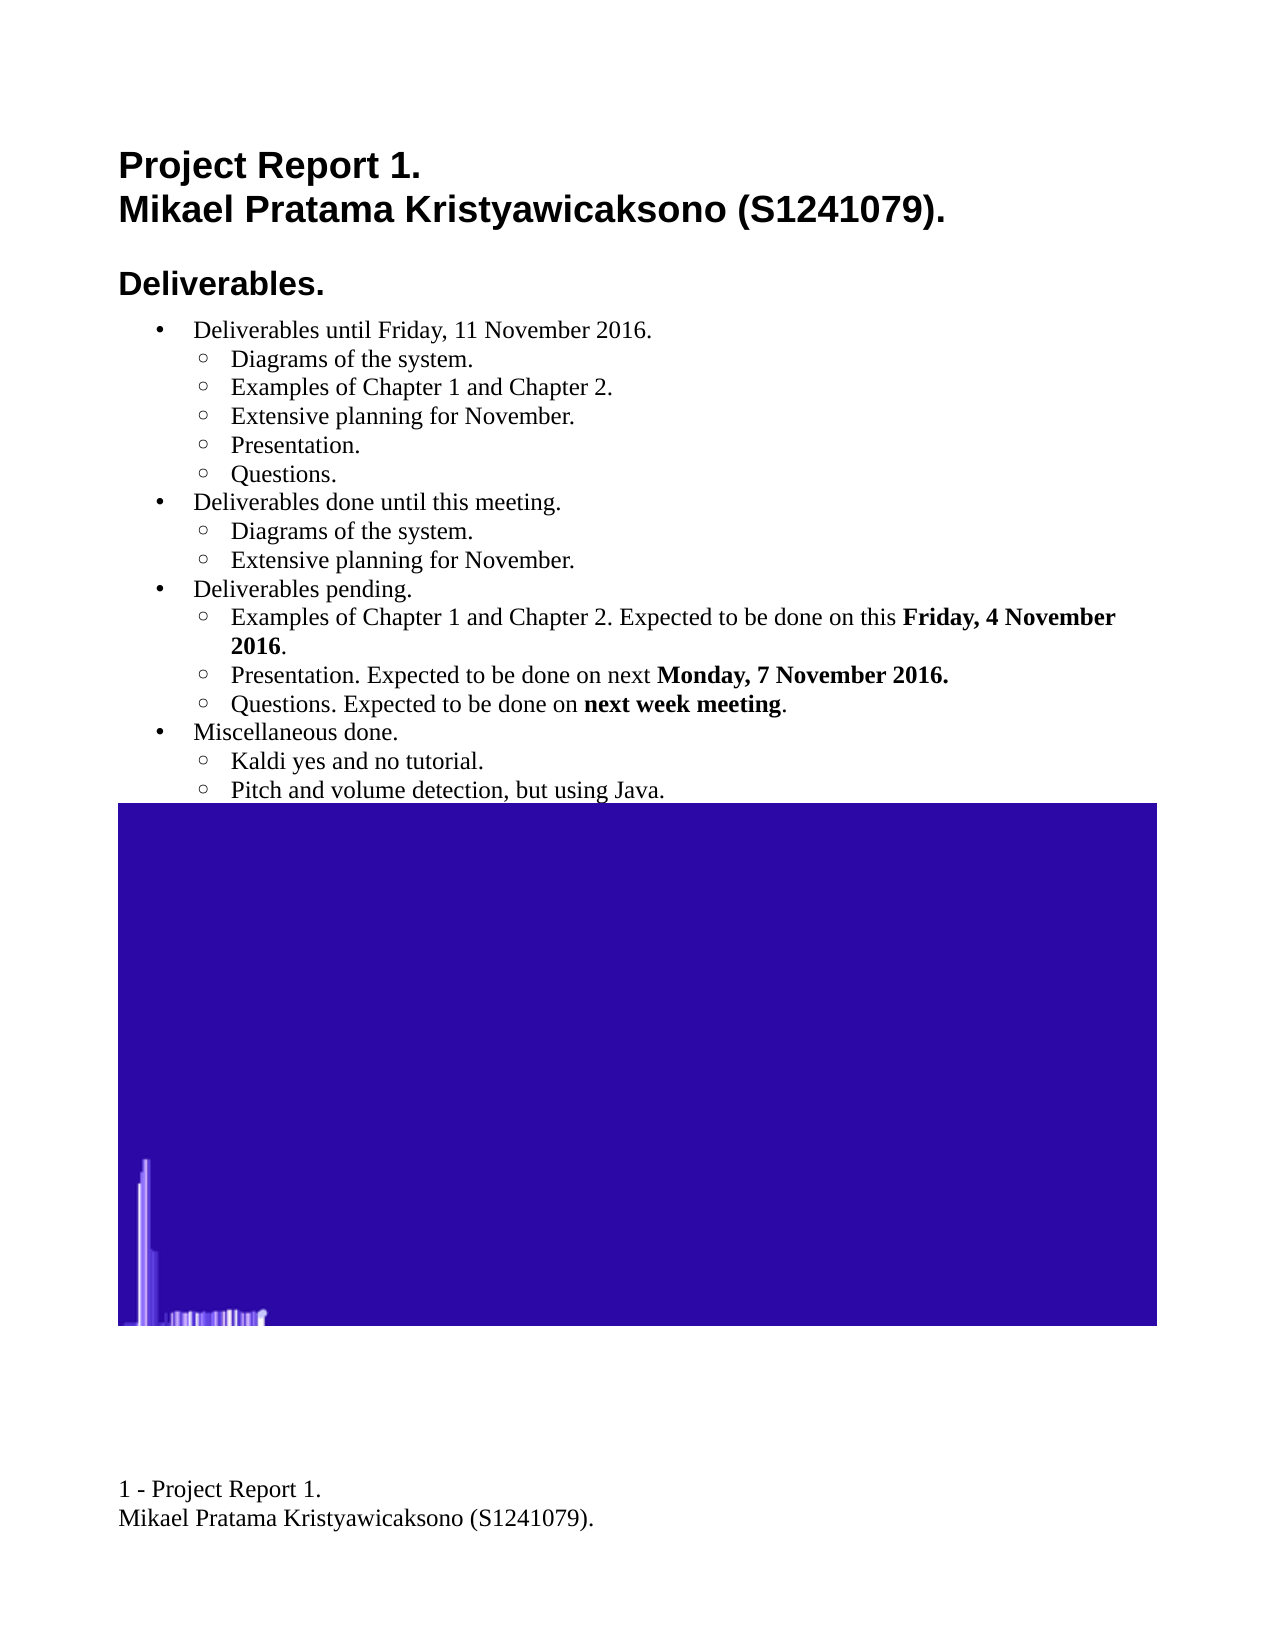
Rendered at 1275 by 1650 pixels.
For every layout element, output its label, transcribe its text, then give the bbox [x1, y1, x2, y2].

list Miscellaneous done. [156, 717, 1157, 746]
list Kaldi yes and no tutorial. [193, 746, 1157, 775]
list Questions. Expected to be done on next week meeting. [193, 689, 1157, 717]
list Deliverables done until this meeting. [156, 487, 1157, 516]
list Pitch and volume detection, but using Java. [193, 775, 1157, 803]
list Examples of Chapter 1 and Chapter 2. [193, 372, 1157, 401]
list Extensive planning for November. [193, 401, 1157, 430]
list Diagrams of the system. [193, 344, 1157, 372]
picture [118, 803, 1157, 1326]
subtitle Deliverables. [118, 264, 1157, 302]
list Diagrams of the system. [193, 516, 1157, 545]
subtitle Project Report 1. Mikael Pratama Kristyawicaksono (S1241079). [118, 143, 1157, 230]
list Deliverables pending. [156, 574, 1157, 602]
list Presentation. [193, 430, 1157, 459]
list Deliverables until Friday, 11 November 2016. [156, 315, 1157, 344]
list Presentation. Expected to be done on next Monday, 7 November 2016. [193, 660, 1157, 689]
list Examples of Chapter 1 and Chapter 2. Expected to be done on this Friday, 4 November 2016. [193, 602, 1157, 660]
list Extensive planning for November. [193, 545, 1157, 574]
list Questions. [193, 459, 1157, 487]
